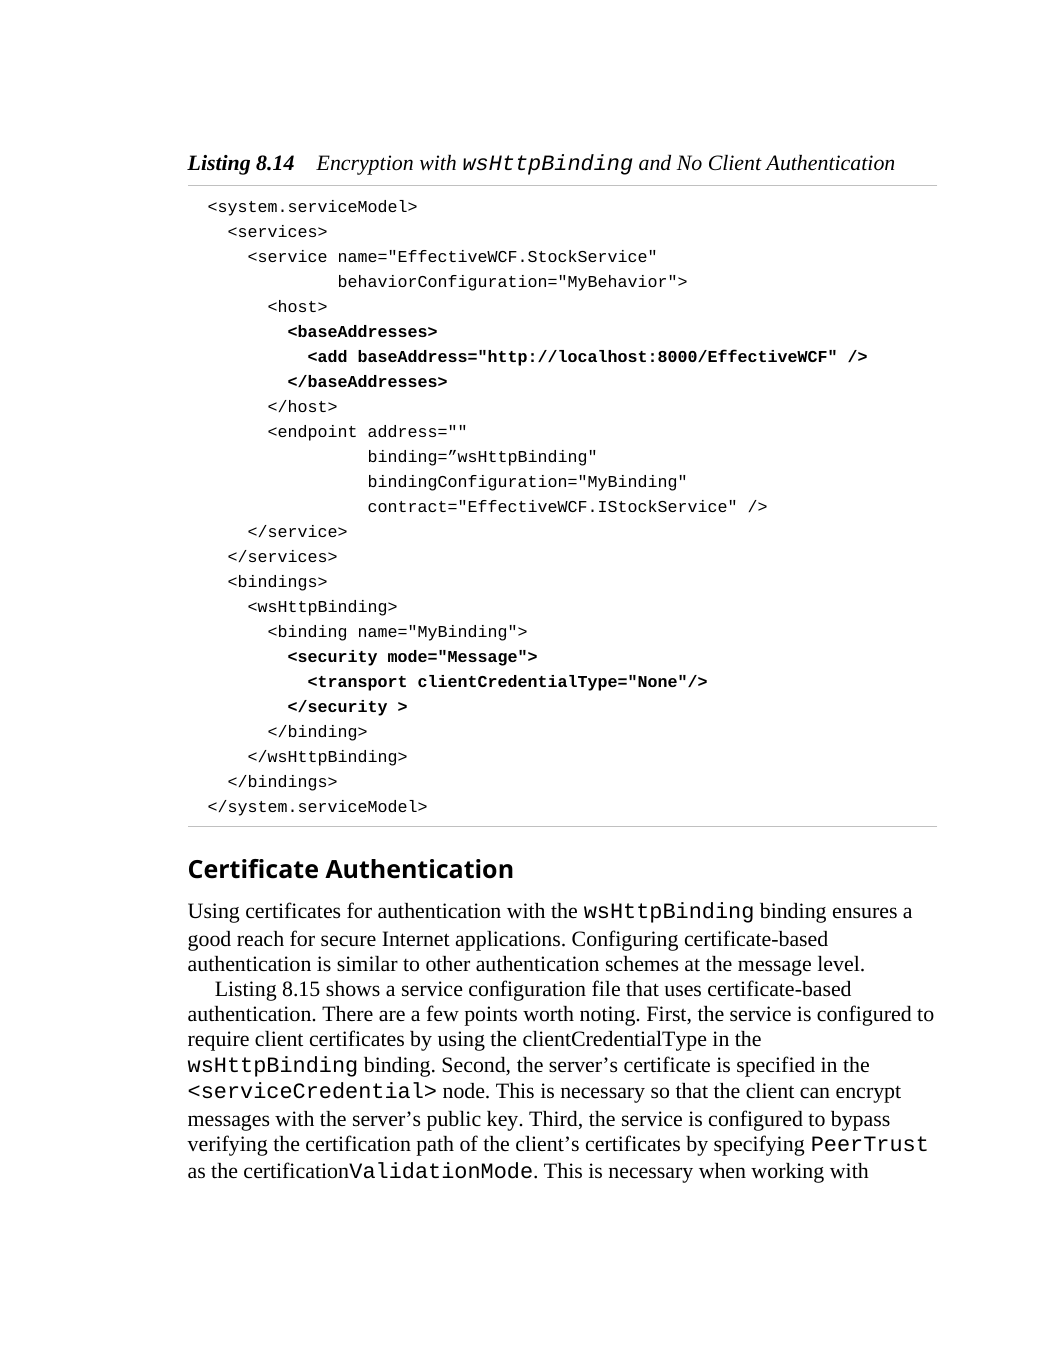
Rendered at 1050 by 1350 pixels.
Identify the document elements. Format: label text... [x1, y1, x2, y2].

text <baseAddresses> [187, 318, 937, 343]
text </binding> [187, 718, 937, 743]
text Using certificates for authentication with the wsHttpBinding binding ensures a good reach for secure Internet applications. Configuring certificate-based authentication is similar to other authentication schemes at the message level. [187, 898, 937, 976]
text </service> [187, 518, 937, 543]
text </host> [187, 393, 937, 418]
text </system.serviceModel> [187, 793, 937, 827]
text <endpoint address="" [187, 418, 937, 443]
text </wsHttpBinding> [187, 743, 937, 768]
text <host> [187, 293, 937, 318]
text Certificate Authentication [187, 852, 937, 886]
text </security > [187, 693, 937, 718]
text </bindings> [187, 768, 937, 793]
text Listing 8.15 shows a service configuration file that uses certificate-based authentication. There are a few points worth noting. First, the service is configured to require client certificates by using the clientCredentialType in the wsHttpBinding binding. Second, the server’s certificate is specified in the <serviceCredential> node. This is necessary so that the client can encrypt messages with the server’s public key. Third, the service is configured to bypass verifying the certification path of the client’s certificates by specifying PeerTrust as the certificationValidationMode. This is necessary when working with [187, 976, 937, 1185]
text <security mode="Message"> [187, 643, 937, 668]
text <bindings> [187, 568, 937, 593]
text behaviorConfiguration="MyBehavior"> [187, 268, 937, 293]
text </baseAddresses> [187, 368, 937, 393]
text Listing 8.14 Encryption with wsHttpBinding and No Client Authentication [187, 150, 937, 186]
text <service name="EffectiveWCF.StockService" [187, 243, 937, 268]
text <system.serviceModel> [187, 193, 937, 218]
text <wsHttpBinding> [187, 593, 937, 618]
text </services> [187, 543, 937, 568]
text <transport clientCredentialType="None"/> [187, 668, 937, 693]
text <add baseAddress="http://localhost:8000/EffectiveWCF" /> [187, 343, 937, 368]
text bindingConfiguration="MyBinding" [187, 468, 937, 493]
text <binding name="MyBinding"> [187, 618, 937, 643]
text binding=”wsHttpBinding" [187, 443, 937, 468]
text <services> [187, 218, 937, 243]
text contract="EffectiveWCF.IStockService" /> [187, 493, 937, 518]
